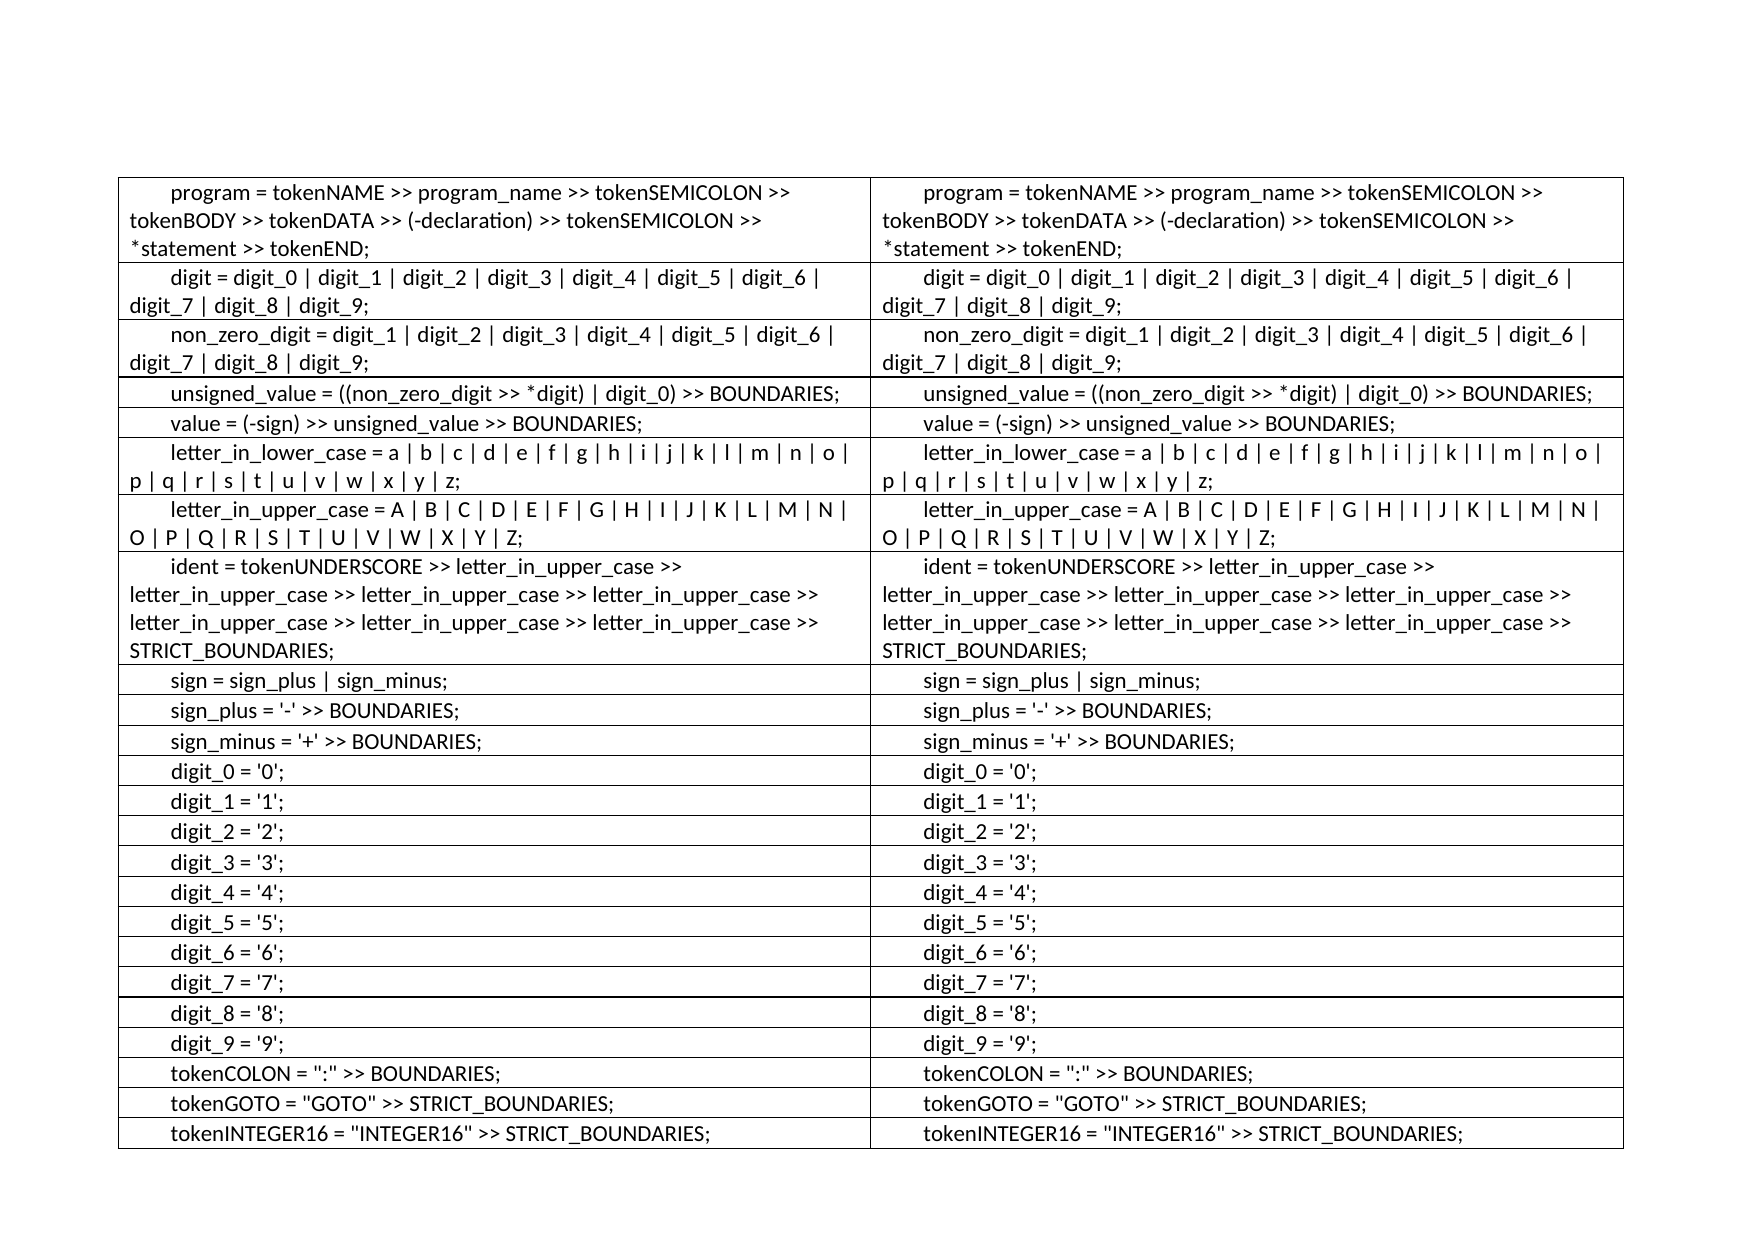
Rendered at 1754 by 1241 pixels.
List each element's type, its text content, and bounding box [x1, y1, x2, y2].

table_cell tokenCOLON = ":" >> BOUNDARIES; [119, 1058, 870, 1087]
table_cell sign_minus = '+' >> BOUNDARIES; [119, 726, 870, 755]
table_cell tokenINTEGER16 = "INTEGER16" >> STRICT_BOUNDARIES; [871, 1118, 1623, 1147]
table_cell sign = sign_plus | sign_minus; [119, 665, 870, 694]
table_cell program = tokenNAME >> program_name >> tokenSEMICOLON >> tokenBODY >> tokenDATA >> (-declaration) >> tokenSEMICOLON >> *statement >> tokenEND; [119, 178, 870, 262]
table_cell digit_1 = '1'; [119, 786, 870, 815]
table_cell digit_5 = '5'; [871, 907, 1623, 936]
table_cell ident = tokenUNDERSCORE >> letter_in_upper_case >> letter_in_upper_case >> letter_in_upper_case >> letter_in_upper_case >> letter_in_upper_case >> letter_in_upper_case >> letter_in_upper_case >> STRICT_BOUNDARIES; [871, 552, 1623, 664]
table_cell digit = digit_0 | digit_1 | digit_2 | digit_3 | digit_4 | digit_5 | digit_6 | digit_7 | digit_8 | digit_9; [871, 263, 1623, 319]
table_cell sign_plus = '-' >> BOUNDARIES; [119, 695, 870, 724]
table_cell digit_6 = '6'; [871, 937, 1623, 966]
table_cell tokenGOTO = "GOTO" >> STRICT_BOUNDARIES; [871, 1088, 1623, 1117]
table_cell digit_7 = '7'; [119, 967, 870, 996]
table_cell digit_9 = '9'; [871, 1028, 1623, 1057]
table_cell digit_7 = '7'; [871, 967, 1623, 996]
table_cell tokenGOTO = "GOTO" >> STRICT_BOUNDARIES; [119, 1088, 870, 1117]
table_cell letter_in_upper_case = A | B | C | D | E | F | G | H | I | J | K | L | M | N | O | P | Q | R | S | T | U | V | W | X | Y | Z; [119, 495, 870, 551]
table_cell value = (-sign) >> unsigned_value >> BOUNDARIES; [119, 408, 870, 437]
table_cell digit_0 = '0'; [871, 756, 1623, 785]
table_cell digit_4 = '4'; [119, 877, 870, 906]
table_cell tokenCOLON = ":" >> BOUNDARIES; [871, 1058, 1623, 1087]
table_cell value = (-sign) >> unsigned_value >> BOUNDARIES; [871, 408, 1623, 437]
table_cell digit_6 = '6'; [119, 937, 870, 966]
table_cell digit_3 = '3'; [871, 846, 1623, 876]
table_cell digit_9 = '9'; [119, 1028, 870, 1057]
table_cell digit_8 = '8'; [871, 998, 1623, 1027]
table_cell sign_minus = '+' >> BOUNDARIES; [871, 726, 1623, 755]
table_cell digit_8 = '8'; [119, 998, 870, 1027]
table_cell ident = tokenUNDERSCORE >> letter_in_upper_case >> letter_in_upper_case >> letter_in_upper_case >> letter_in_upper_case >> letter_in_upper_case >> letter_in_upper_case >> letter_in_upper_case >> STRICT_BOUNDARIES; [119, 552, 870, 664]
table_cell program = tokenNAME >> program_name >> tokenSEMICOLON >> tokenBODY >> tokenDATA >> (-declaration) >> tokenSEMICOLON >> *statement >> tokenEND; [871, 178, 1623, 262]
table_cell digit_1 = '1'; [871, 786, 1623, 815]
table_cell unsigned_value = ((non_zero_digit >> *digit) | digit_0) >> BOUNDARIES; [871, 378, 1623, 407]
table_cell sign_plus = '-' >> BOUNDARIES; [871, 695, 1623, 724]
table_cell non_zero_digit = digit_1 | digit_2 | digit_3 | digit_4 | digit_5 | digit_6 | digit_7 | digit_8 | digit_9; [119, 320, 870, 376]
table_cell sign = sign_plus | sign_minus; [871, 665, 1623, 694]
table_cell digit_2 = '2'; [871, 816, 1623, 845]
table_cell digit = digit_0 | digit_1 | digit_2 | digit_3 | digit_4 | digit_5 | digit_6 | digit_7 | digit_8 | digit_9; [119, 263, 870, 319]
table_cell letter_in_lower_case = a | b | c | d | e | f | g | h | i | j | k | l | m | n | o | p | q | r | s | t | u | v | w | x | y | z; [871, 438, 1623, 494]
table_cell digit_2 = '2'; [119, 816, 870, 845]
table_cell non_zero_digit = digit_1 | digit_2 | digit_3 | digit_4 | digit_5 | digit_6 | digit_7 | digit_8 | digit_9; [871, 320, 1623, 376]
table_cell digit_3 = '3'; [119, 846, 870, 876]
table_cell unsigned_value = ((non_zero_digit >> *digit) | digit_0) >> BOUNDARIES; [119, 378, 870, 407]
table_cell digit_4 = '4'; [871, 877, 1623, 906]
table_cell digit_0 = '0'; [119, 756, 870, 785]
table_cell tokenINTEGER16 = "INTEGER16" >> STRICT_BOUNDARIES; [119, 1118, 870, 1147]
table_cell letter_in_lower_case = a | b | c | d | e | f | g | h | i | j | k | l | m | n | o | p | q | r | s | t | u | v | w | x | y | z; [119, 438, 870, 494]
table_cell letter_in_upper_case = A | B | C | D | E | F | G | H | I | J | K | L | M | N | O | P | Q | R | S | T | U | V | W | X | Y | Z; [871, 495, 1623, 551]
table_cell digit_5 = '5'; [119, 907, 870, 936]
